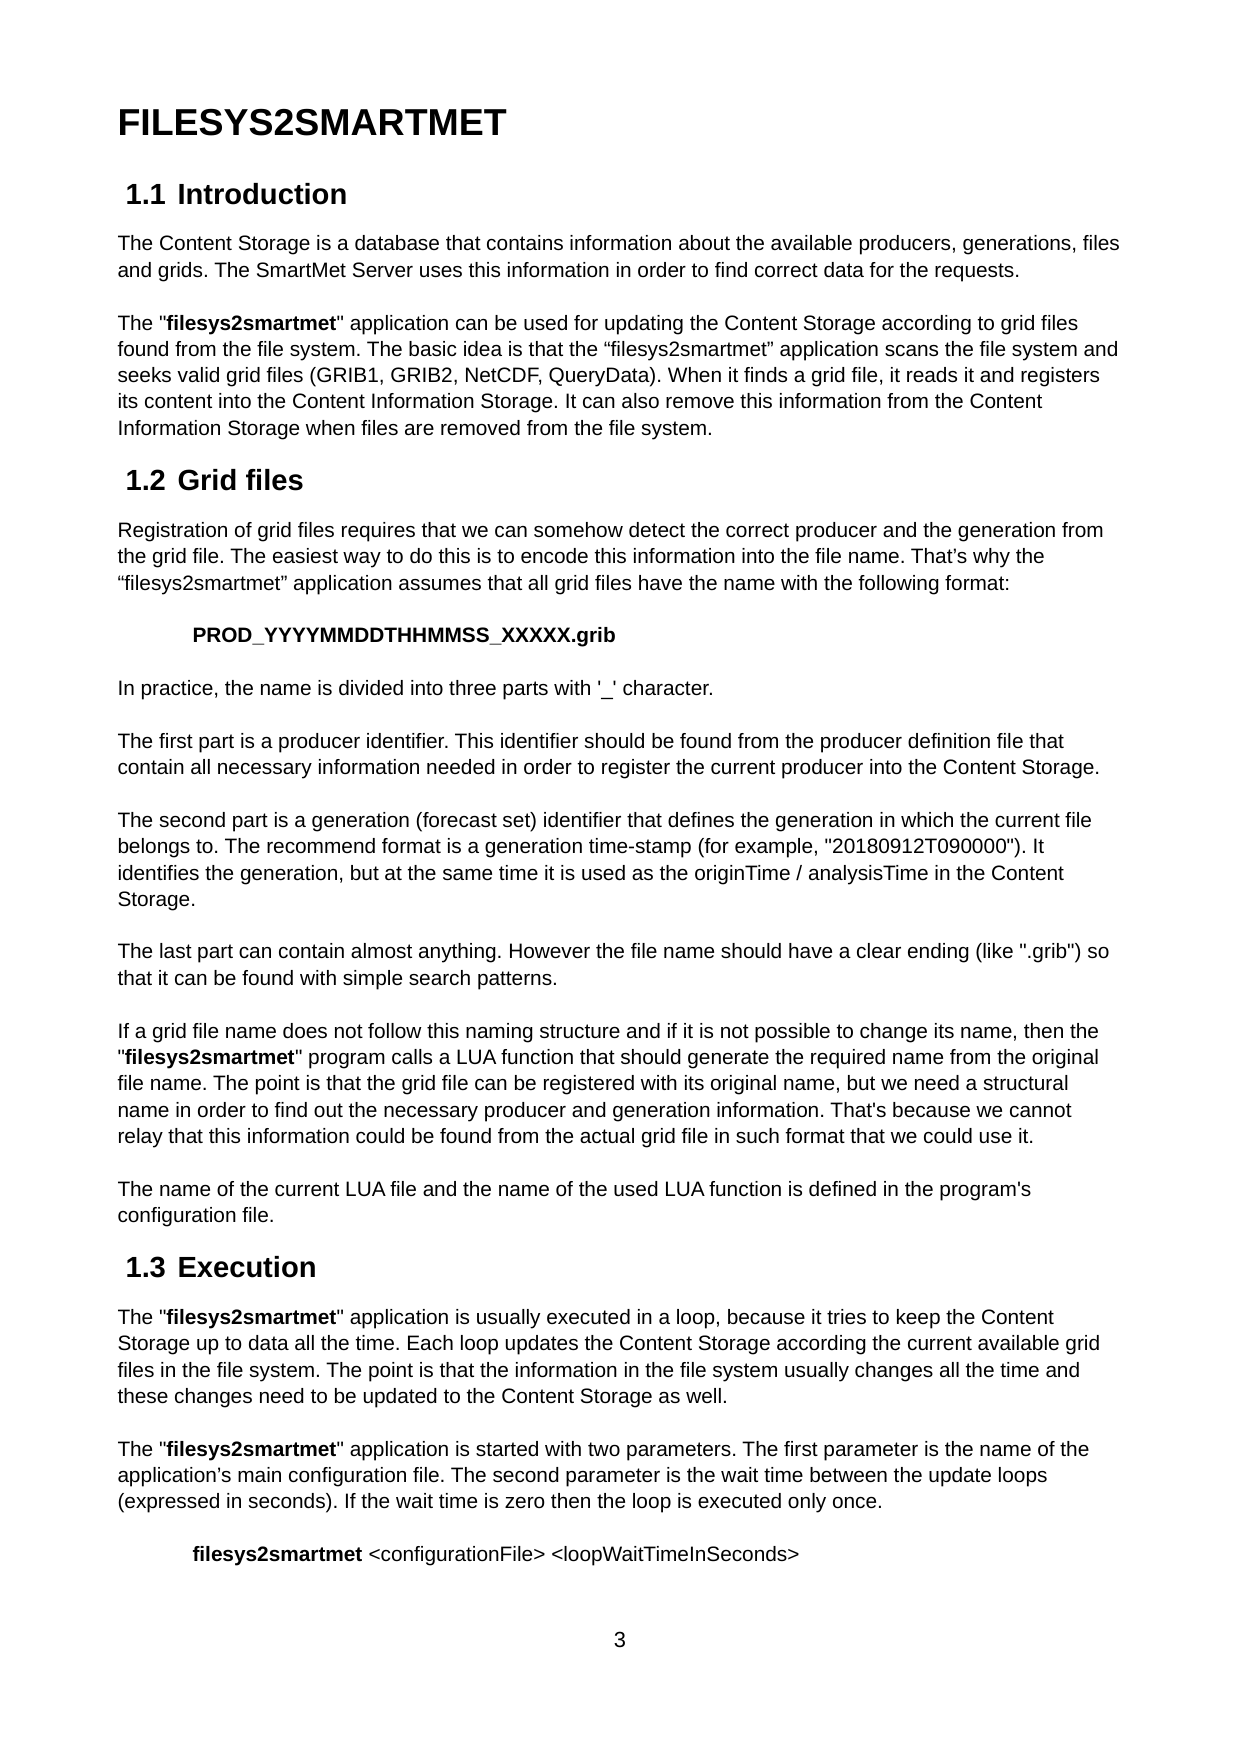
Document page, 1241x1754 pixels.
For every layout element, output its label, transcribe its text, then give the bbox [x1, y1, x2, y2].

text PROD_YYYYMMDDTHHMMSS_XXXXX.grib [117, 623, 1122, 647]
subtitle Execution [117, 1250, 1122, 1284]
subtitle Introduction [117, 177, 1122, 210]
text The name of the current LUA file and the name of the used LUA function is defined in the program's configuration file. [117, 1177, 1122, 1227]
subtitle FILESYS2SMARTMET [117, 100, 1122, 143]
text The Content Storage is a database that contains information about the available producers, generations, files and grids. The SmartMet Server uses this information in order to find correct data for the requests. [117, 231, 1122, 282]
text The "filesys2smartmet" application is usually executed in a loop, because it tries to keep the Content Storage up to data all the time. Each loop updates the Content Storage according the current available grid files in the file system. The point is that the information in the file system usually changes all the time and these changes need to be updated to the Content Storage as well. [117, 1305, 1122, 1408]
text The first part is a producer identifier. This identifier should be found from the producer definition file that contain all necessary information needed in order to register the current producer into the Content Storage. [117, 728, 1122, 779]
text The last part can contain almost anything. However the file name should have a clear ending (like ".grib") so that it can be found with simple search patterns. [117, 939, 1122, 990]
text The "filesys2smartmet" application can be used for updating the Content Storage according to grid files found from the file system. The basic idea is that the “filesys2smartmet” application scans the file system and seeks valid grid files (GRIB1, GRIB2, NetCDF, QueryData). When it finds a grid file, it reads it and registers its content into the Content Information Storage. It can also remove this information from the Content Information Storage when files are removed from the file system. [117, 310, 1122, 440]
text The "filesys2smartmet" application is started with two parameters. The first parameter is the name of the application’s main configuration file. The second parameter is the wait time between the update loops (expressed in seconds). If the wait time is zero then the loop is executed only once. [117, 1437, 1122, 1513]
text Registration of grid files requires that we can somehow detect the correct producer and the generation from the grid file. The easiest way to do this is to encode this information into the file name. That’s why the “filesys2smartmet” application assumes that all grid files have the name with the following format: [117, 518, 1122, 594]
text If a grid file name does not follow this naming structure and if it is not possible to change its name, then the "filesys2smartmet" program calls a LUA function that should generate the required name from the original file name. The point is that the grid file can be registered with its original name, but we need a structural name in order to find out the necessary producer and generation information. That's because we cannot relay that this information could be found from the actual grid file in such format that we could use it. [117, 1018, 1122, 1148]
text filesys2smartmet <configurationFile> <loopWaitTimeInSeconds> [117, 1542, 1122, 1566]
text The second part is a generation (forecast set) identifier that defines the generation in which the current file belongs to. The recommend format is a generation time-stamp (for example, "20180912T090000"). It identifies the generation, but at the same time it is used as the originTime / analysisTime in the Content Storage. [117, 808, 1122, 911]
text In practice, the name is divided into three parts with '_' character. [117, 676, 1122, 700]
subtitle Grid files [117, 463, 1122, 497]
